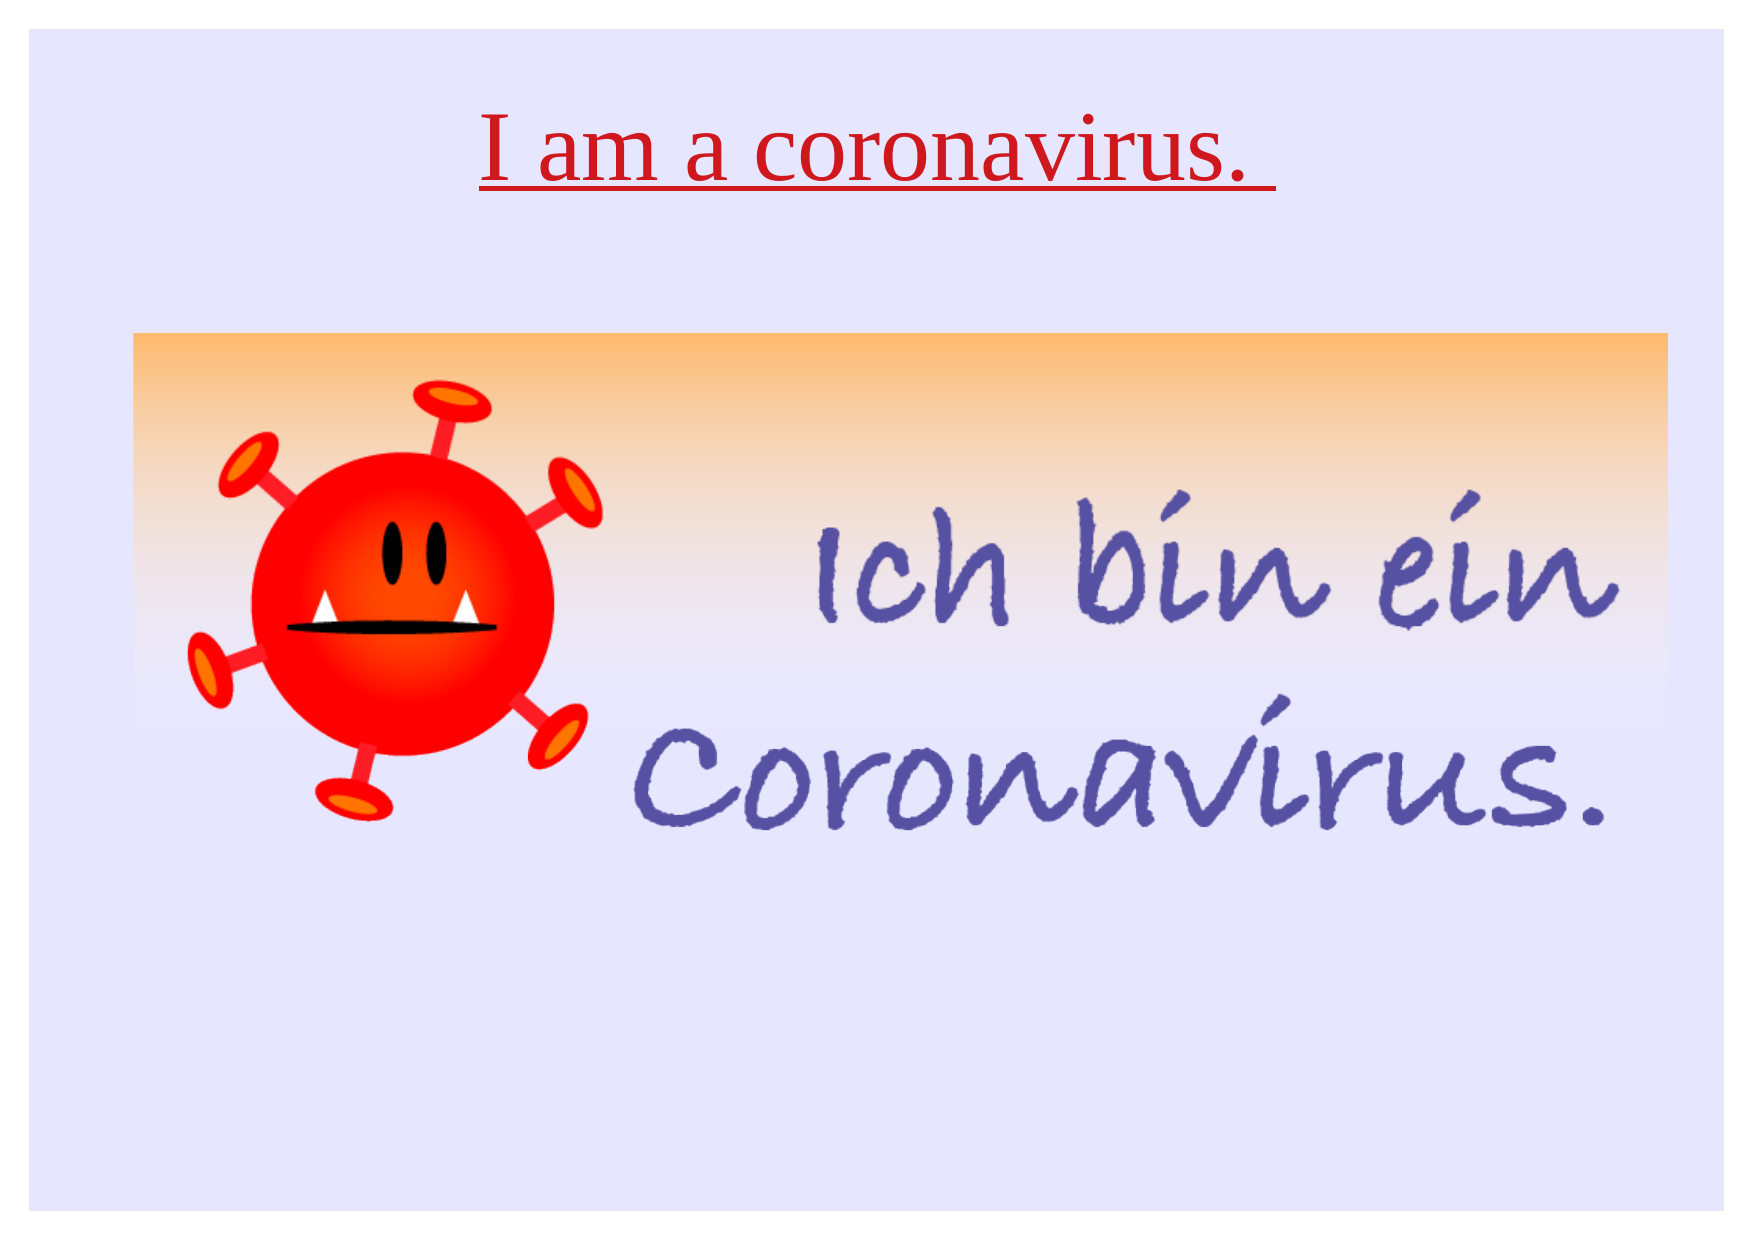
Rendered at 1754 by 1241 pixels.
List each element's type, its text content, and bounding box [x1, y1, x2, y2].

text I am a coronavirus. [29, 87, 1724, 202]
picture [133, 333, 1668, 906]
